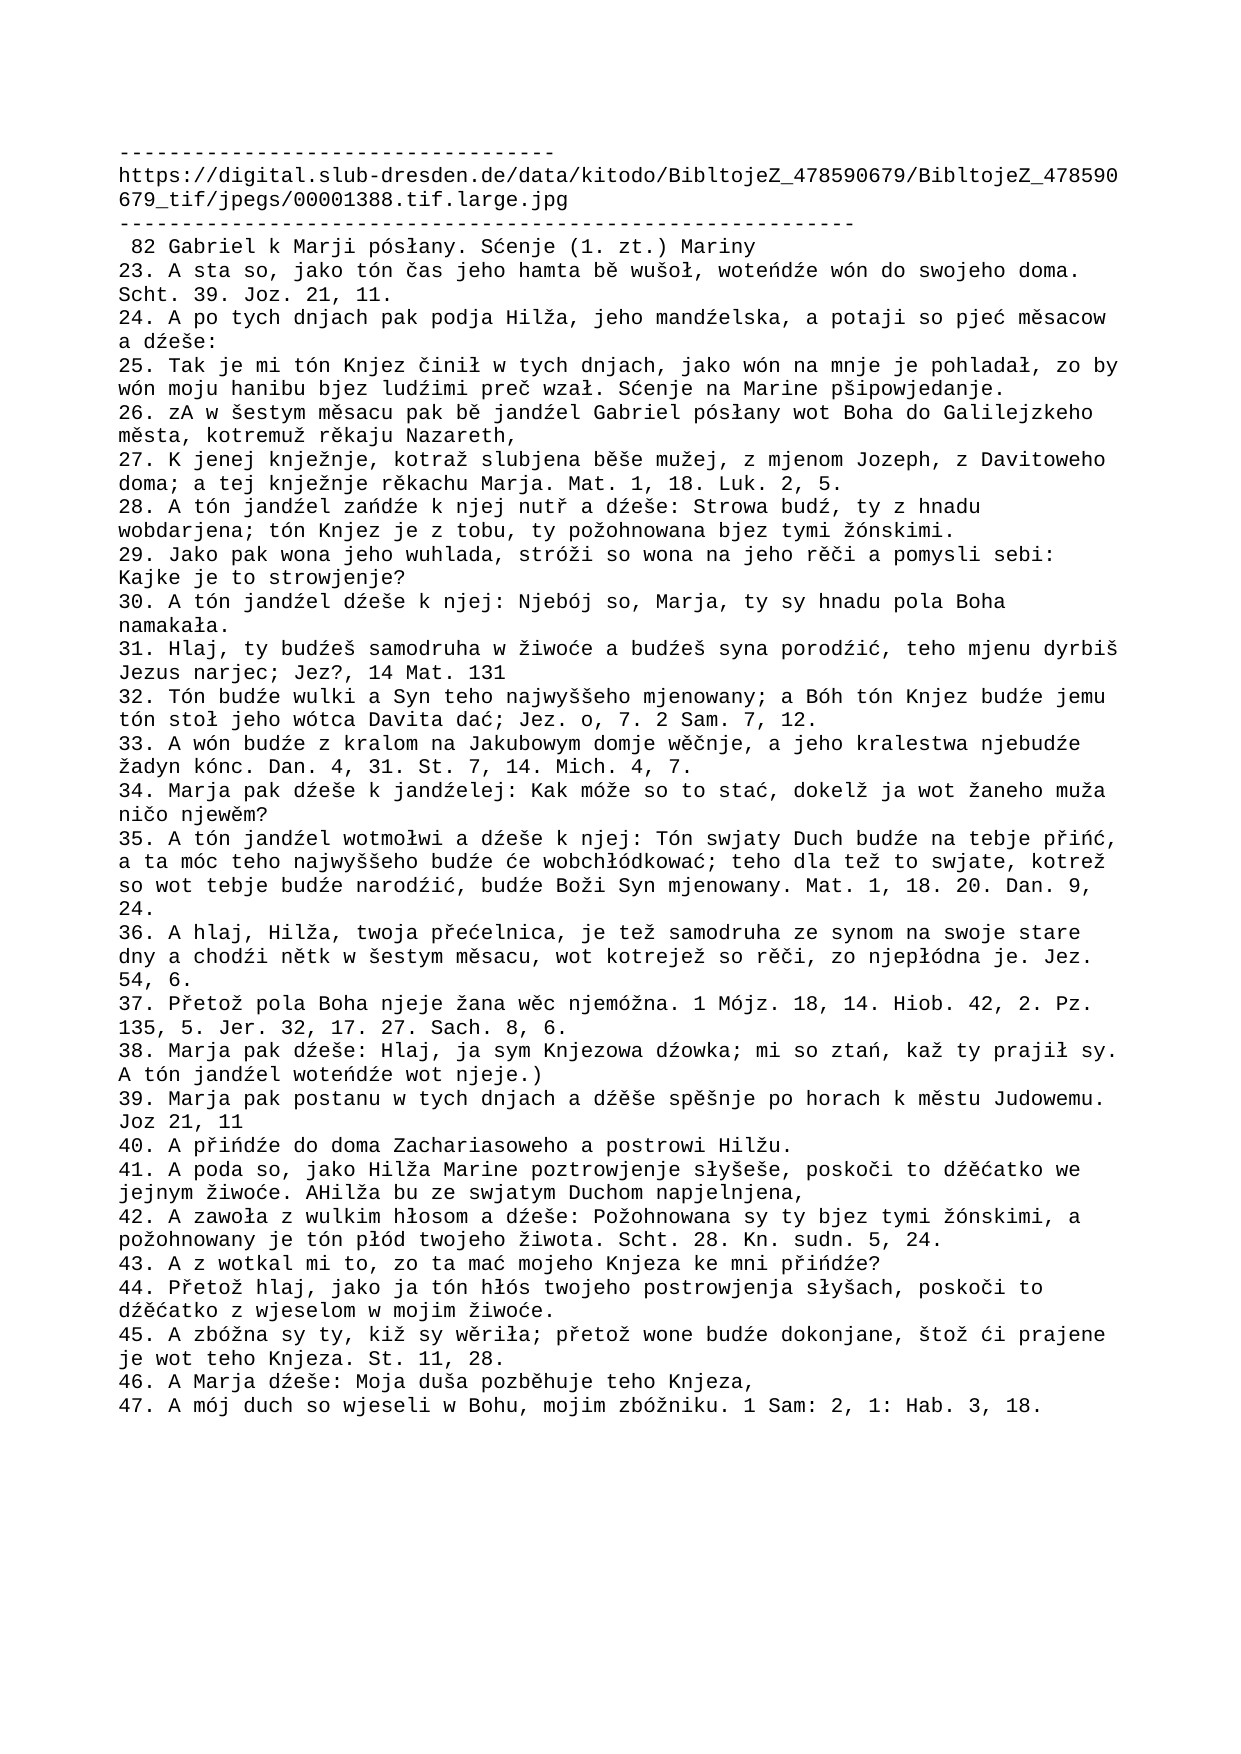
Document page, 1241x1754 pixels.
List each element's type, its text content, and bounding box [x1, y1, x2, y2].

text 26. zA w šestym měsacu pak bě jandźel Gabriel pósłany wot Boha do Galilejzkeho města, kotremuž rěkaju Nazareth, [118, 402, 1122, 449]
text 24. A po tych dnjach pak podja Hilža, jeho mandźelska, a potaji so pjeć měsacow a dźeše: [118, 307, 1122, 354]
text 28. A tón jandźel zańdźe k njej nutř a dźeše: Strowa budź, ty z hnadu wobdarjena; tón Knjez je z tobu, ty požohnowana bjez tymi žónskimi. [118, 496, 1122, 544]
text 30. A tón jandźel dźeše k njej: Njebój so, Marja, ty sy hnadu pola Boha namakała. [118, 591, 1122, 638]
text 42. A zawoła z wulkim hłosom a dźeše: Požohnowana sy ty bjez tymi žónskimi, a požohnowany je tón płód twojeho žiwota. Scht. 28. Kn. sudn. 5, 24. [118, 1206, 1122, 1253]
text 38. Marja pak dźeše: Hlaj, ja sym Knjezowa dźowka; mi so ztań, kaž ty prajił sy. A tón jandźel woteńdźe wot njeje.) [118, 1040, 1122, 1088]
text 37. Přetož pola Boha njeje žana wěc njemóžna. 1 Mójz. 18, 14. Hiob. 42, 2. Pz. 135, 5. Jer. 32, 17. 27. Sach. 8, 6. [118, 993, 1122, 1040]
text 32. Tón budźe wulki a Syn teho najwyššeho mjenowany; a Bóh tón Knjez budźe jemu tón stoł jeho wótca Davita dać; Jez. o, 7. 2 Sam. 7, 12. [118, 686, 1122, 733]
text 45. A zbóžna sy ty, kiž sy wěriła; přetož wone budźe dokonjane, štož ći prajene je wot teho Knjeza. St. 11, 28. [118, 1324, 1122, 1371]
text 40. A přińdźe do doma Zachariasoweho a postrowi Hilžu. [118, 1135, 1122, 1158]
text 46. A Marja dźeše: Moja duša pozběhuje teho Knjeza, [118, 1371, 1122, 1395]
text 47. A mój duch so wjeseli w Bohu, mojim zbóžniku. 1 Sam: 2, 1: Hab. 3, 18. [118, 1395, 1122, 1419]
text 43. A z wotkal mi to, zo ta mać mojeho Knjeza ke mni přińdźe? [118, 1253, 1122, 1277]
text ----------------------------------- https://digital.slub-dresden.de/data/kitodo/BibltojeZ_478590679/BibltojeZ_478590679_tif/jpegs/00001388.tif.large.jpg ----------------------------------------------------------- [118, 142, 1122, 236]
text 29. Jako pak wona jeho wuhlada, stróži so wona na jeho rěči a pomysli sebi: Kajke je to strowjenje? [118, 544, 1122, 591]
text 39. Marja pak postanu w tych dnjach a dźěše spěšnje po horach k městu Judowemu. Joz 21, 11 [118, 1088, 1122, 1135]
text 34. Marja pak dźeše k jandźelej: Kak móže so to stać, dokelž ja wot žaneho muža ničo njewěm? [118, 780, 1122, 827]
text 25. Tak je mi tón Knjez činił w tych dnjach, jako wón na mnje je pohladał, zo by wón moju hanibu bjez ludźimi preč wzał. Sćenje na Marine pšipowjedanje. [118, 354, 1122, 402]
text 41. A poda so, jako Hilža Marine poztrowjenje słyšeše, poskoči to dźěćatko we jejnym žiwoće. AHilža bu ze swjatym Duchom napjelnjena, [118, 1158, 1122, 1206]
text 27. K jenej knježnje, kotraž slubjena běše mužej, z mjenom Jozeph, z Davitoweho doma; a tej knježnje rěkachu Marja. Mat. 1, 18. Luk. 2, 5. [118, 449, 1122, 496]
text 36. A hlaj, Hilža, twoja přećelnica, je tež samodruha ze synom na swoje stare dny a chodźi nětk w šestym měsacu, wot kotrejež so rěči, zo njepłódna je. Jez. 54, 6. [118, 922, 1122, 993]
text 23. A sta so, jako tón čas jeho hamta bě wušoł, woteńdźe wón do swojeho doma. Scht. 39. Joz. 21, 11. [118, 260, 1122, 307]
text 82 Gabriel k Marji pósłany. Sćenje (1. zt.) Mariny [118, 236, 1122, 260]
text 44. Přetož hlaj, jako ja tón hłós twojeho postrowjenja słyšach, poskoči to dźěćatko z wjeselom w mojim žiwoće. [118, 1277, 1122, 1324]
text 33. A wón budźe z kralom na Jakubowym domje wěčnje, a jeho kralestwa njebudźe žadyn kónc. Dan. 4, 31. St. 7, 14. Mich. 4, 7. [118, 733, 1122, 780]
text 31. Hlaj, ty budźeš samodruha w žiwoće a budźeš syna porodźić, teho mjenu dyrbiš Jezus narjec; Jez?, 14 Mat. 131 [118, 638, 1122, 686]
text 35. A tón jandźel wotmołwi a dźeše k njej: Tón swjaty Duch budźe na tebje přińć, a ta móc teho najwyššeho budźe će wobchłódkować; teho dla tež to swjate, kotrež so wot tebje budźe narodźić, budźe Boži Syn mjenowany. Mat. 1, 18. 20. Dan. 9, 24. [118, 827, 1122, 922]
